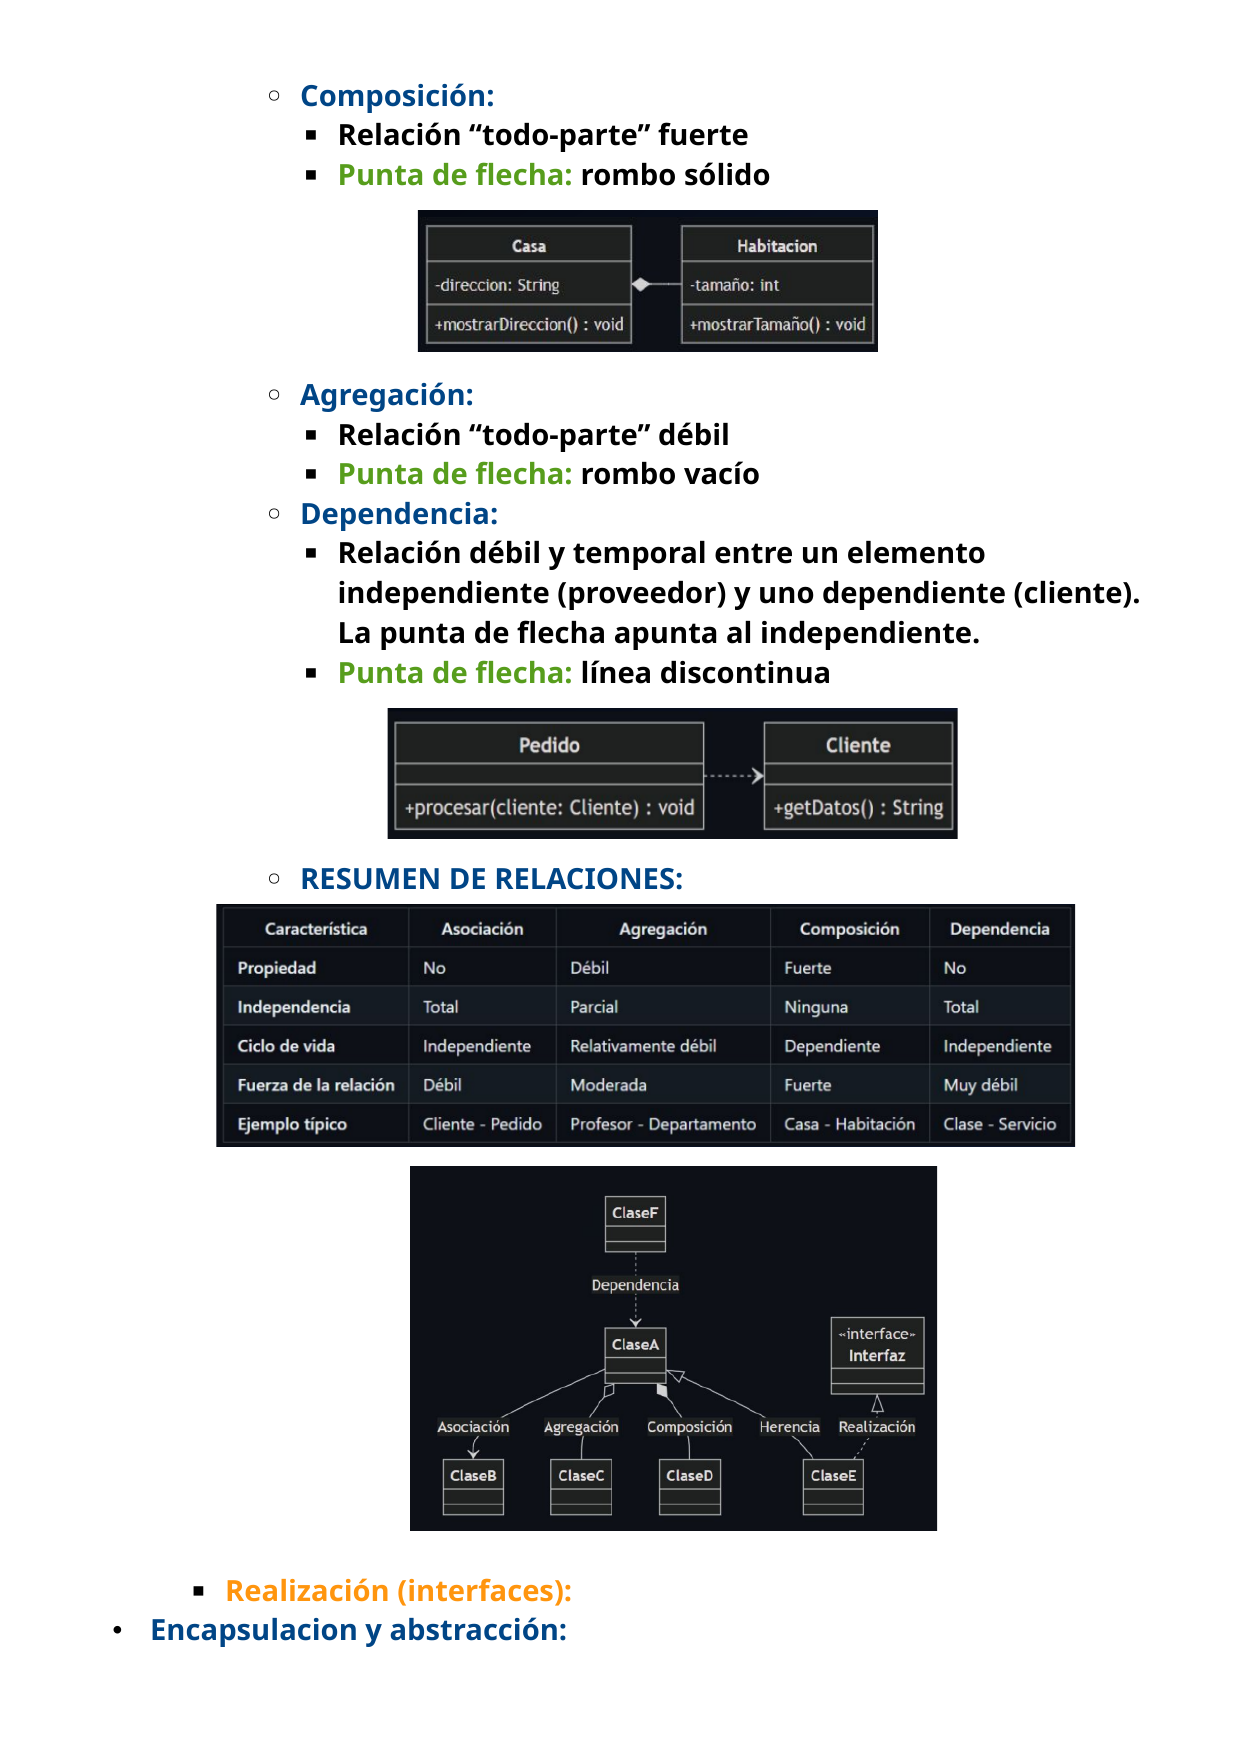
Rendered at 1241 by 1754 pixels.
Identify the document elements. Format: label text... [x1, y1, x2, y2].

list Agregación: [262, 374, 1165, 414]
list Realización (interfaces): [187, 1570, 1165, 1609]
list Relación “todo-parte” fuerte [300, 115, 1165, 154]
list Relación “todo-parte” débil [300, 414, 1165, 453]
list Composición: [262, 75, 1165, 115]
list RESUMEN DE RELACIONES: [262, 858, 1165, 898]
list Dependencia: [262, 493, 1165, 533]
list Punta de flecha: rombo sólido [300, 154, 1165, 194]
picture [417, 210, 878, 352]
list Punta de flecha: línea discontinua [300, 652, 1165, 692]
list Encapsulacion y abstracción: [112, 1609, 1165, 1649]
list Relación débil y temporal entre un elemento independiente (proveedor) y uno dependiente (cliente). La punta de flecha apunta al independiente. [300, 533, 1165, 652]
picture [216, 904, 1075, 1147]
picture [410, 1166, 938, 1531]
list Punta de flecha: rombo vacío [300, 453, 1165, 493]
picture [387, 708, 958, 839]
